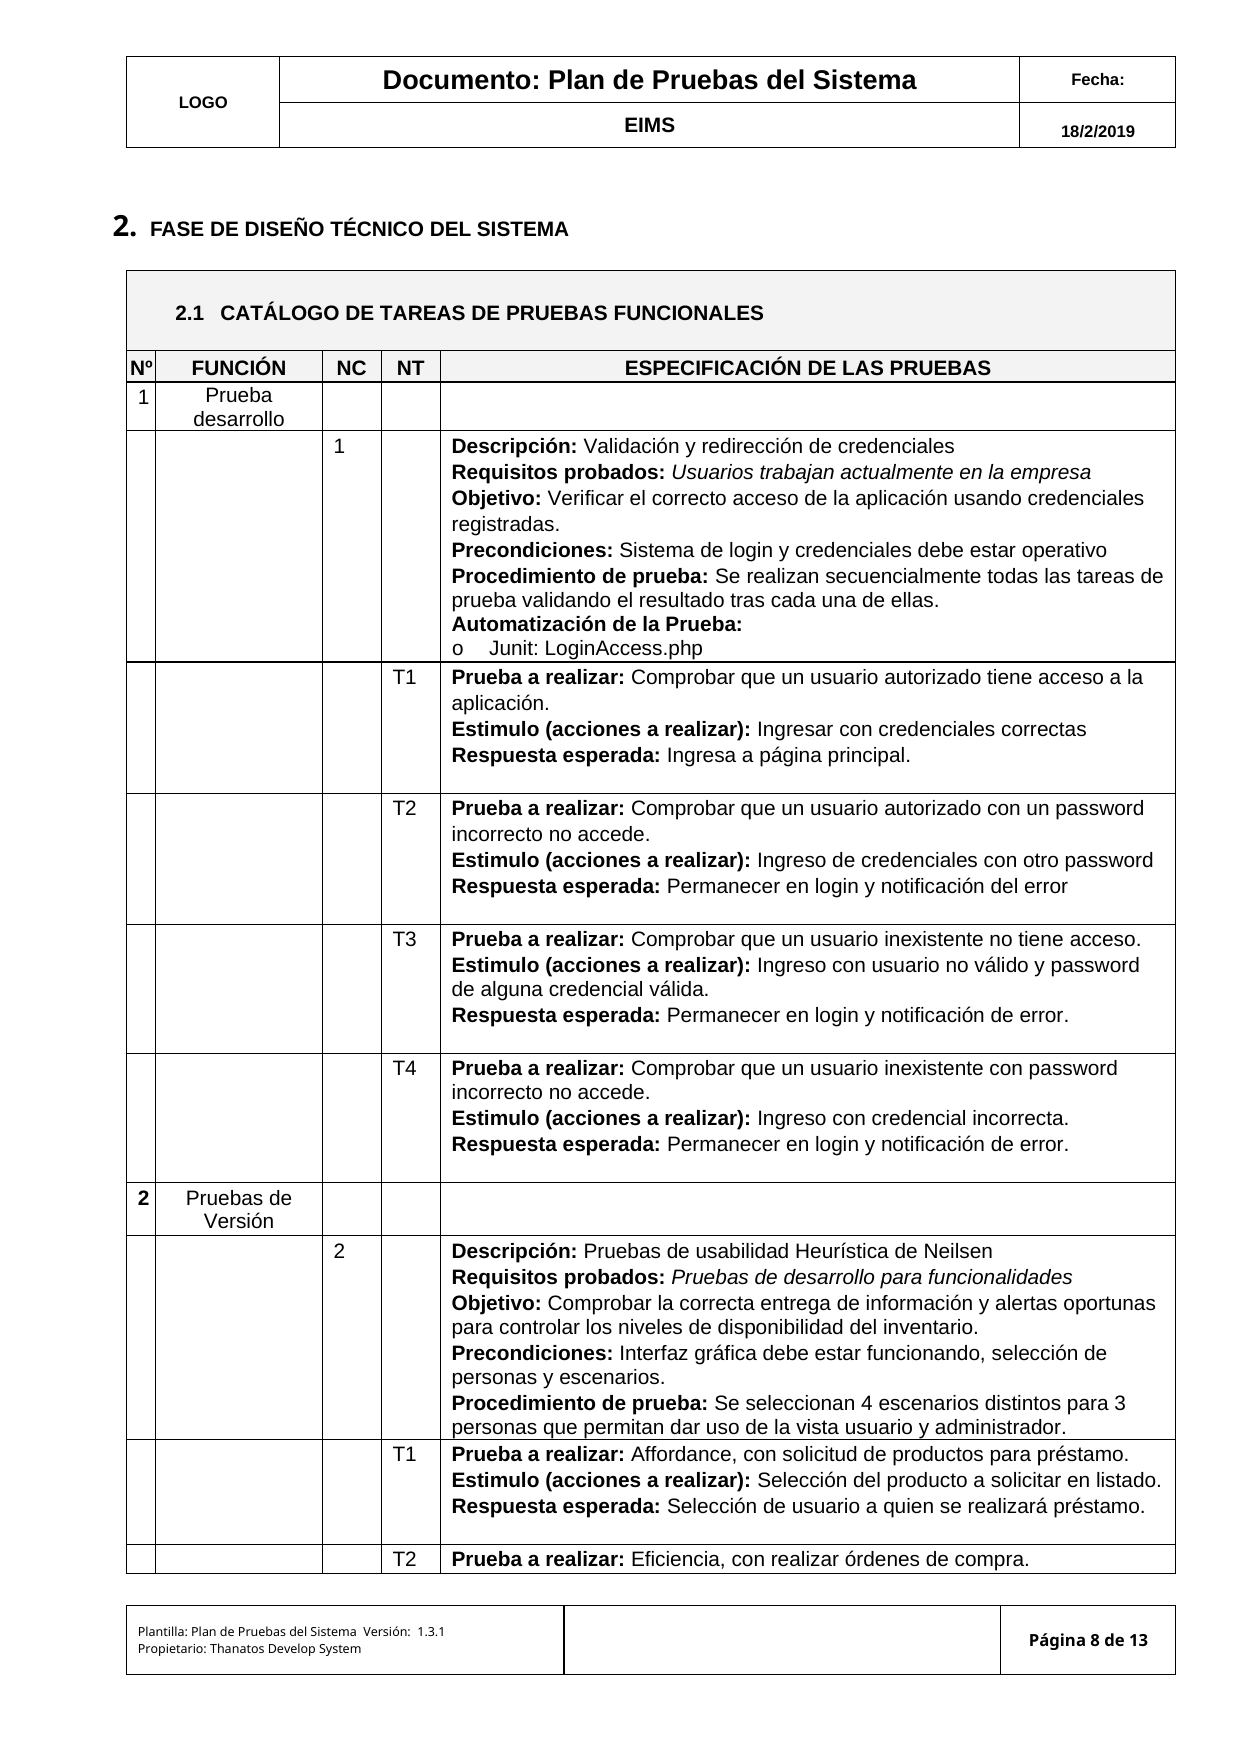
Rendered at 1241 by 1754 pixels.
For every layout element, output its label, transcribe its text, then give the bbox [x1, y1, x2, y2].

table_cell [156, 1545, 322, 1573]
table_cell Nº [127, 351, 155, 381]
table_cell T1 [382, 663, 440, 793]
table_cell FUNCIÓN [156, 351, 322, 381]
table_cell [323, 383, 381, 430]
table_cell Descripción: Validación y redirección de credenciales Requisitos probados: Usuarios trabajan actualmente en la empresa Objetivo: Verificar el correcto acceso de la aplicación usando credenciales registradas. Precondiciones: Sistema de login y credenciales debe estar operativo Procedimiento de prueba: Se realizan secuencialmente todas las tareas de prueba validando el resultado tras cada una de ellas. Automatización de la Prueba: Junit: LoginAccess.php [441, 431, 1175, 661]
table_cell [127, 1236, 155, 1438]
table_cell [382, 1183, 440, 1235]
table_cell [127, 925, 155, 1053]
table_cell [156, 431, 322, 661]
table_cell T2 [382, 794, 440, 924]
table_cell [127, 1545, 155, 1573]
table_cell [441, 1183, 1175, 1235]
table_cell [156, 794, 322, 924]
table_cell T3 [382, 925, 440, 1053]
table_cell [127, 1054, 155, 1182]
table_cell [156, 1054, 322, 1182]
table_cell Prueba a realizar: Affordance, con solicitud de productos para préstamo. Estimulo (acciones a realizar): Selección del producto a solicitar en listado. Respuesta esperada: Selección de usuario a quien se realizará préstamo. [441, 1440, 1175, 1544]
table_cell [156, 1236, 322, 1438]
table_cell Prueba a realizar: Comprobar que un usuario autorizado con un password incorrecto no accede. Estimulo (acciones a realizar): Ingreso de credenciales con otro password Respuesta esperada: Permanecer en login y notificación del error [441, 794, 1175, 924]
table_cell [127, 431, 155, 661]
table_cell [127, 1440, 155, 1544]
table_cell Prueba desarrollo [156, 383, 322, 430]
table_cell [156, 1440, 322, 1544]
table_cell [323, 663, 381, 793]
table_cell [323, 1054, 381, 1182]
table_header CATÁLOGO DE TAREAS DE PRUEBAS FUNCIONALES [127, 271, 1175, 350]
table_cell 1 [127, 383, 155, 430]
table_cell NT [382, 351, 440, 381]
table_cell [382, 1236, 440, 1438]
table_cell [127, 663, 155, 793]
table_cell Prueba a realizar: Comprobar que un usuario autorizado tiene acceso a la aplicación. Estimulo (acciones a realizar): Ingresar con credenciales correctas Respuesta esperada: Ingresa a página principal. [441, 663, 1175, 793]
table_cell [382, 431, 440, 661]
subtitle FASE DE DISEÑO TÉCNICO DEL SISTEMA [112, 203, 1181, 245]
table_cell Pruebas de Versión [156, 1183, 322, 1235]
table_cell [323, 1440, 381, 1544]
table_cell [323, 1183, 381, 1235]
table_cell NC [323, 351, 381, 381]
table_cell T4 [382, 1054, 440, 1182]
table_cell [441, 383, 1175, 430]
table_cell 1 [323, 431, 381, 661]
table_cell Prueba a realizar: Eficiencia, con realizar órdenes de compra. [441, 1545, 1175, 1573]
table_cell [323, 1545, 381, 1573]
table_cell 2 [127, 1183, 155, 1235]
table_cell T2 [382, 1545, 440, 1573]
table_cell [382, 383, 440, 430]
table_cell [156, 925, 322, 1053]
table_cell [323, 794, 381, 924]
table_cell T1 [382, 1440, 440, 1544]
table_cell 2 [323, 1236, 381, 1438]
table_cell [127, 794, 155, 924]
table_cell [323, 925, 381, 1053]
table_cell Prueba a realizar: Comprobar que un usuario inexistente con password incorrecto no accede. Estimulo (acciones a realizar): Ingreso con credencial incorrecta. Respuesta esperada: Permanecer en login y notificación de error. [441, 1054, 1175, 1182]
table_cell Descripción: Pruebas de usabilidad Heurística de Neilsen Requisitos probados: Pruebas de desarrollo para funcionalidades Objetivo: Comprobar la correcta entrega de información y alertas oportunas para controlar los niveles de disponibilidad del inventario. Precondiciones: Interfaz gráfica debe estar funcionando, selección de personas y escenarios. Procedimiento de prueba: Se seleccionan 4 escenarios distintos para 3 personas que permitan dar uso de la vista usuario y administrador. [441, 1236, 1175, 1438]
table_cell ESPECIFICACIÓN DE LAS PRUEBAS [441, 351, 1175, 381]
table_cell Prueba a realizar: Comprobar que un usuario inexistente no tiene acceso. Estimulo (acciones a realizar): Ingreso con usuario no válido y password de alguna credencial válida. Respuesta esperada: Permanecer en login y notificación de error. [441, 925, 1175, 1053]
table_cell [156, 663, 322, 793]
